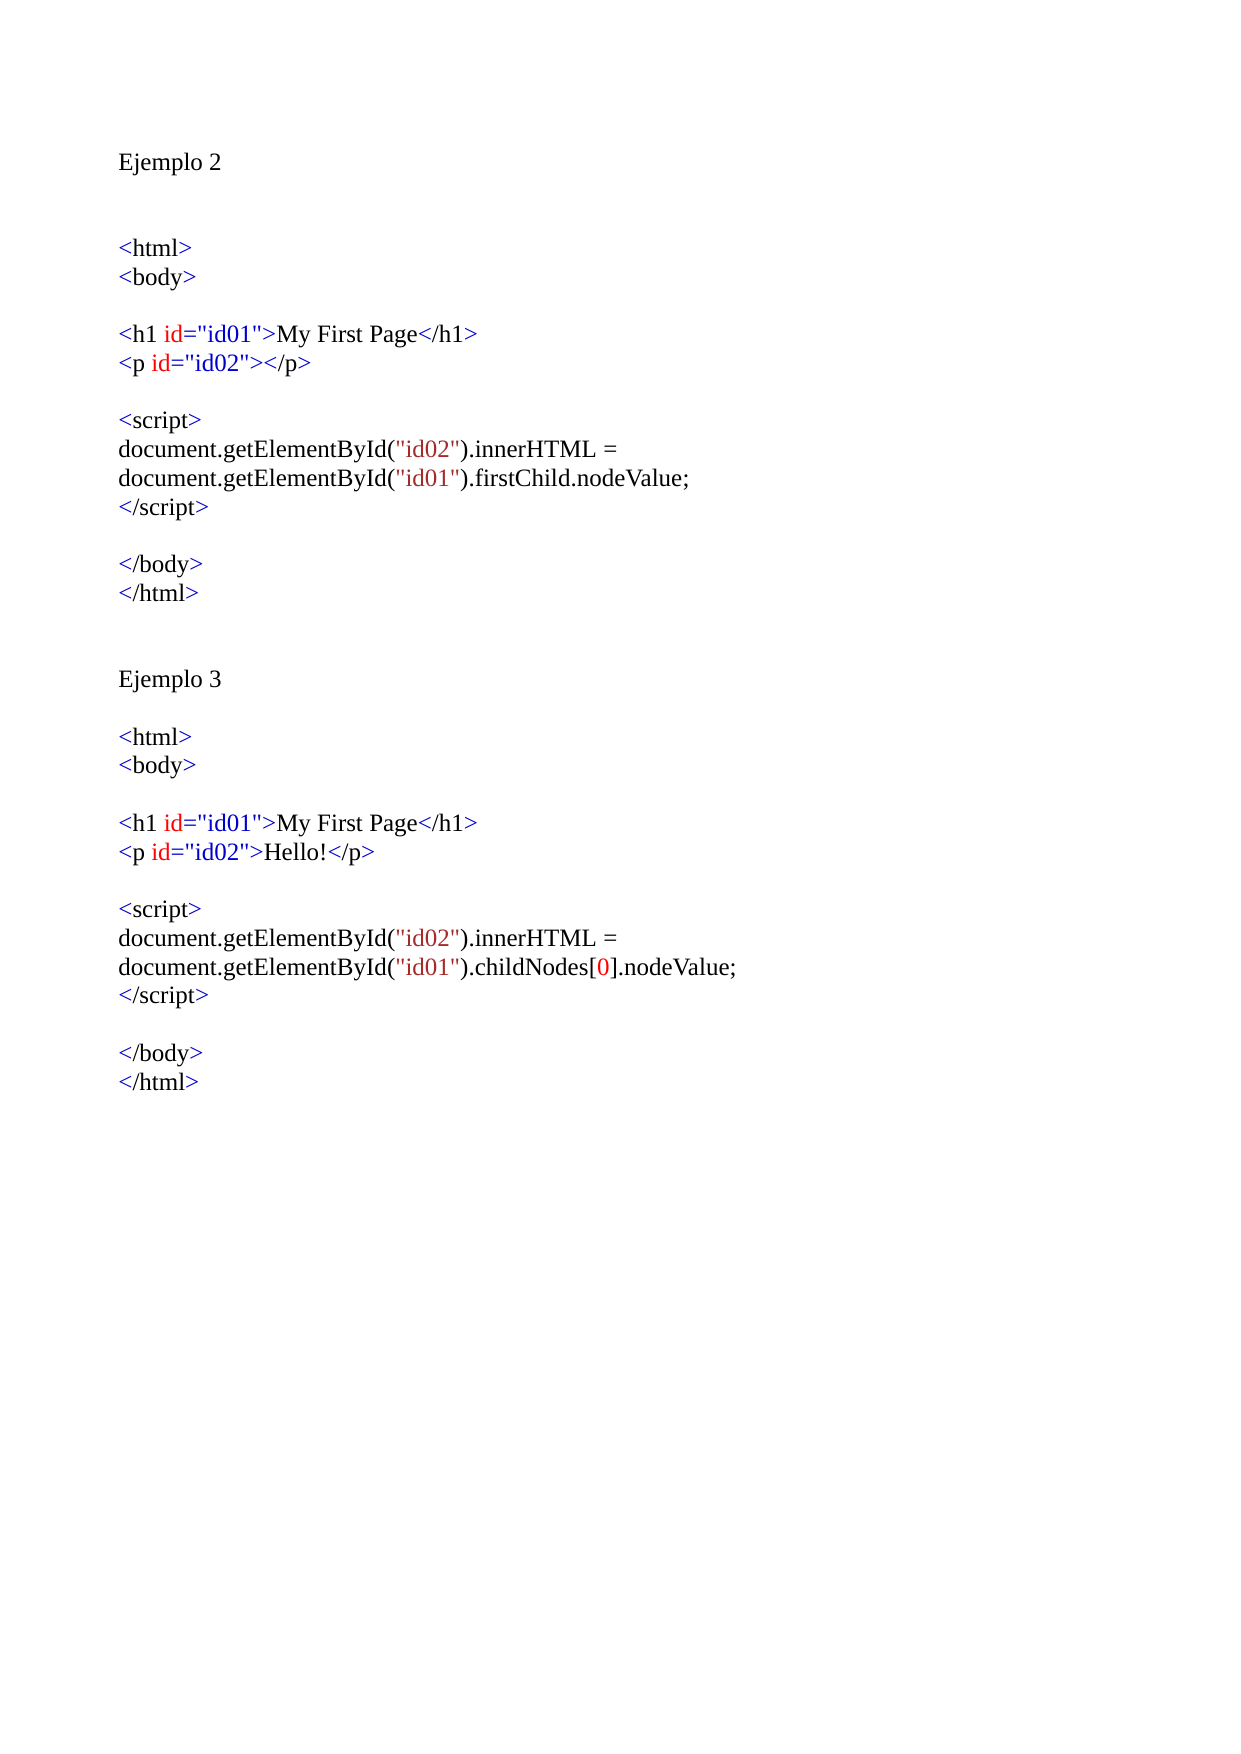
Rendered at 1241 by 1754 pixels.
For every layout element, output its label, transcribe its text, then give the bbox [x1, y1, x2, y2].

text Ejemplo 3 [118, 664, 1122, 693]
text Ejemplo 2 [118, 147, 1122, 176]
text <html> <body> <h1 id="id01">My First Page</h1> <p id="id02"></p> <script> document.getElementById("id02").innerHTML = document.getElementById("id01").firstChild.nodeValue; </script> </body> </html> [118, 233, 1122, 607]
text <html> <body> <h1 id="id01">My First Page</h1> <p id="id02">Hello!</p> <script> document.getElementById("id02").innerHTML = document.getElementById("id01").childNodes[0].nodeValue; </script> </body> </html> [118, 722, 1122, 1096]
